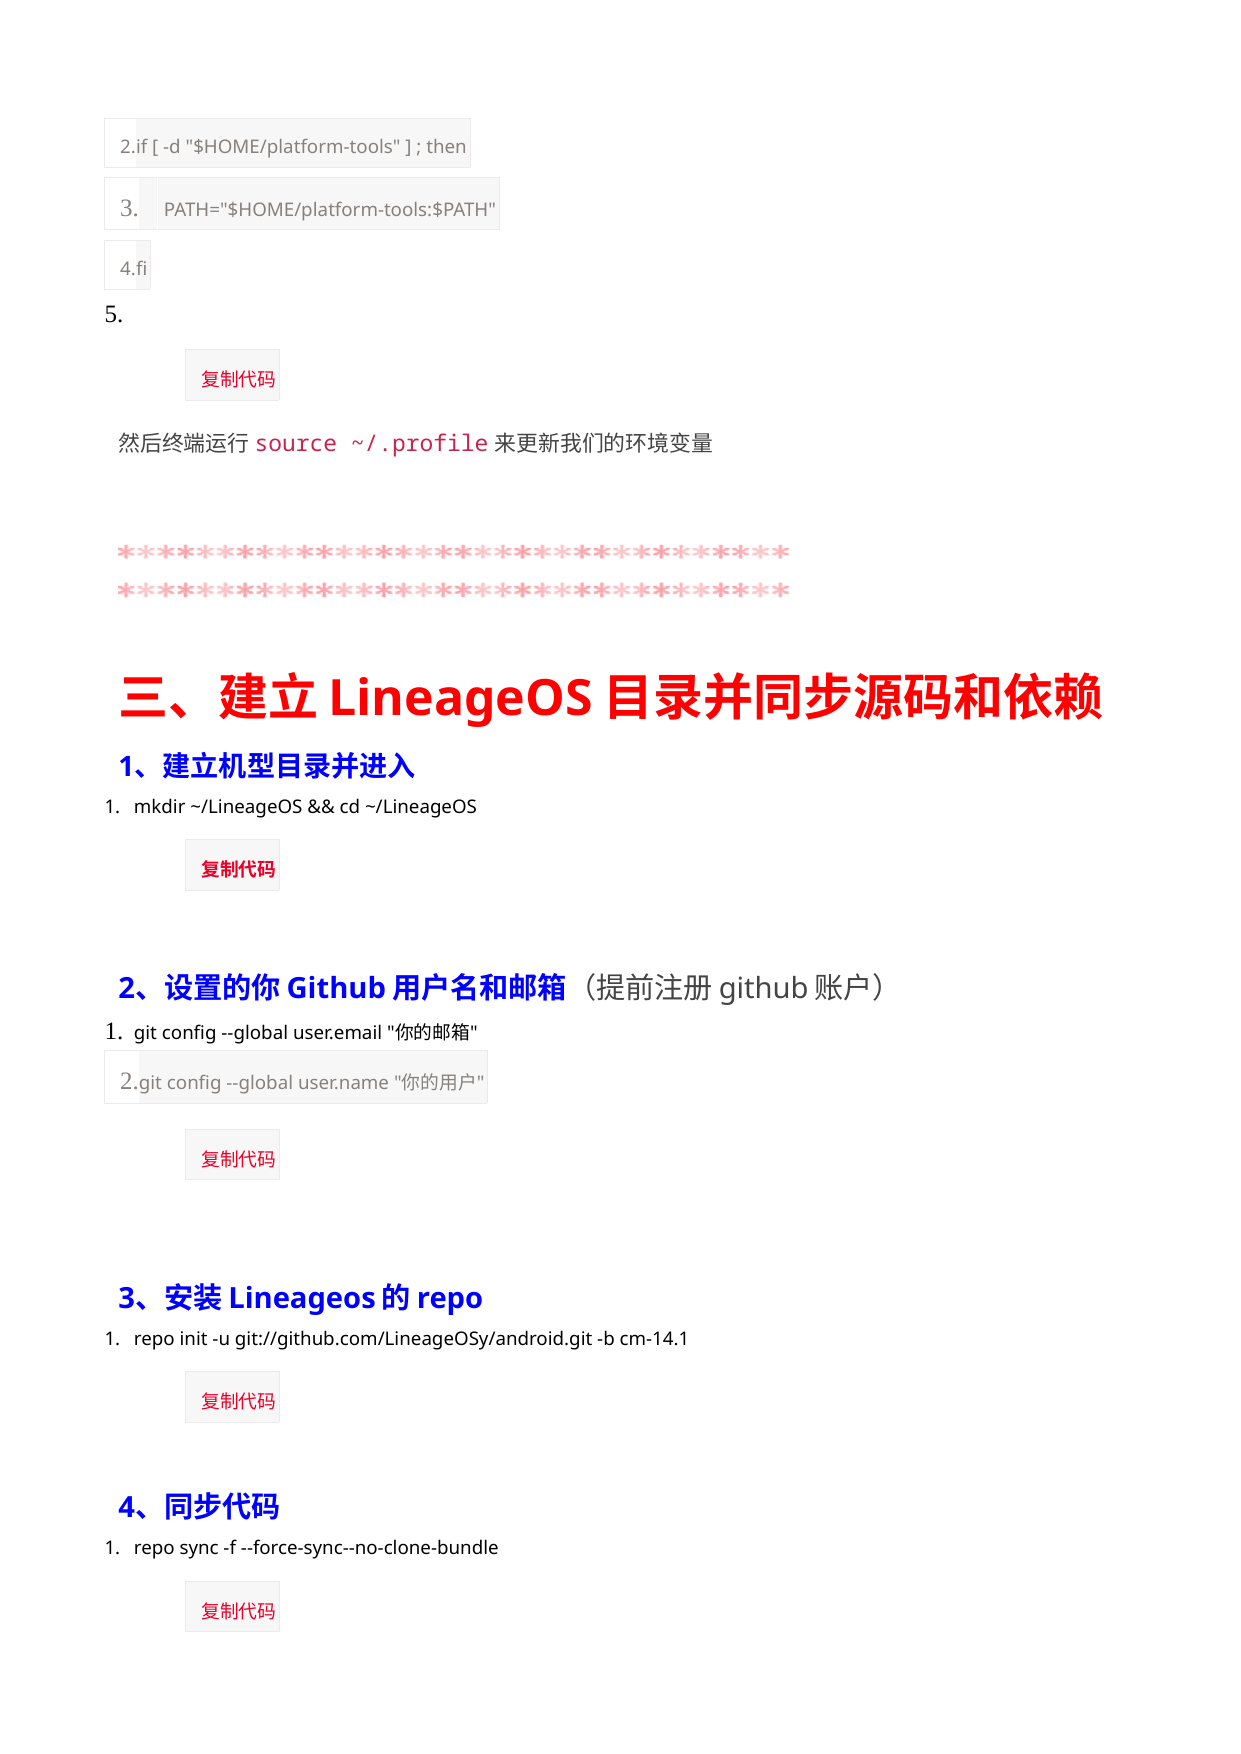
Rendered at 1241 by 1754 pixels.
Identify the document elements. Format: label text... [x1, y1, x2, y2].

text 1、建立机型目录并进入 [118, 744, 1122, 785]
text [280, 349, 1122, 400]
picture [118, 532, 790, 564]
text [280, 1371, 1122, 1422]
list git config --global user.email "你的邮箱" [118, 1016, 1122, 1044]
list fi [118, 241, 150, 289]
text 3、安装Lineageos的repo [118, 1274, 1122, 1317]
list repo sync -f --force-sync--no-clone-bundle [118, 1534, 1122, 1560]
text [280, 839, 1122, 890]
list repo init -u git://github.com/LineageOSy/android.git -b cm-14.1 [118, 1325, 1122, 1351]
text [280, 1129, 1122, 1179]
list [471, 118, 1122, 167]
list PATH="$HOME/platform-tools:$PATH" [118, 178, 499, 229]
text 然后终端运行 source ~/.profile 来更新我们的环境变量 [118, 426, 1122, 637]
text 复制代码 [186, 1582, 279, 1631]
text 三、建立LineageOS目录并同步源码和依赖 [118, 657, 1122, 730]
picture [118, 569, 790, 603]
text 复制代码 [186, 840, 279, 890]
text 复制代码 [186, 350, 279, 400]
list [500, 177, 1122, 229]
list git config --global user.name "你的用户" [118, 1051, 487, 1103]
text 2、设置的你Github用户名和邮箱（提前注册github账户） [118, 965, 1122, 1007]
text 4、同步代码 [118, 1484, 1122, 1526]
list if [ -d "$HOME/platform-tools" ] ; then [118, 119, 470, 167]
text 复制代码 [186, 1372, 279, 1422]
list [488, 1050, 1122, 1103]
list [151, 240, 1122, 289]
text 复制代码 [186, 1130, 279, 1179]
list mkdir ~/LineageOS && cd ~/LineageOS [118, 793, 1122, 819]
text [280, 1581, 1122, 1632]
